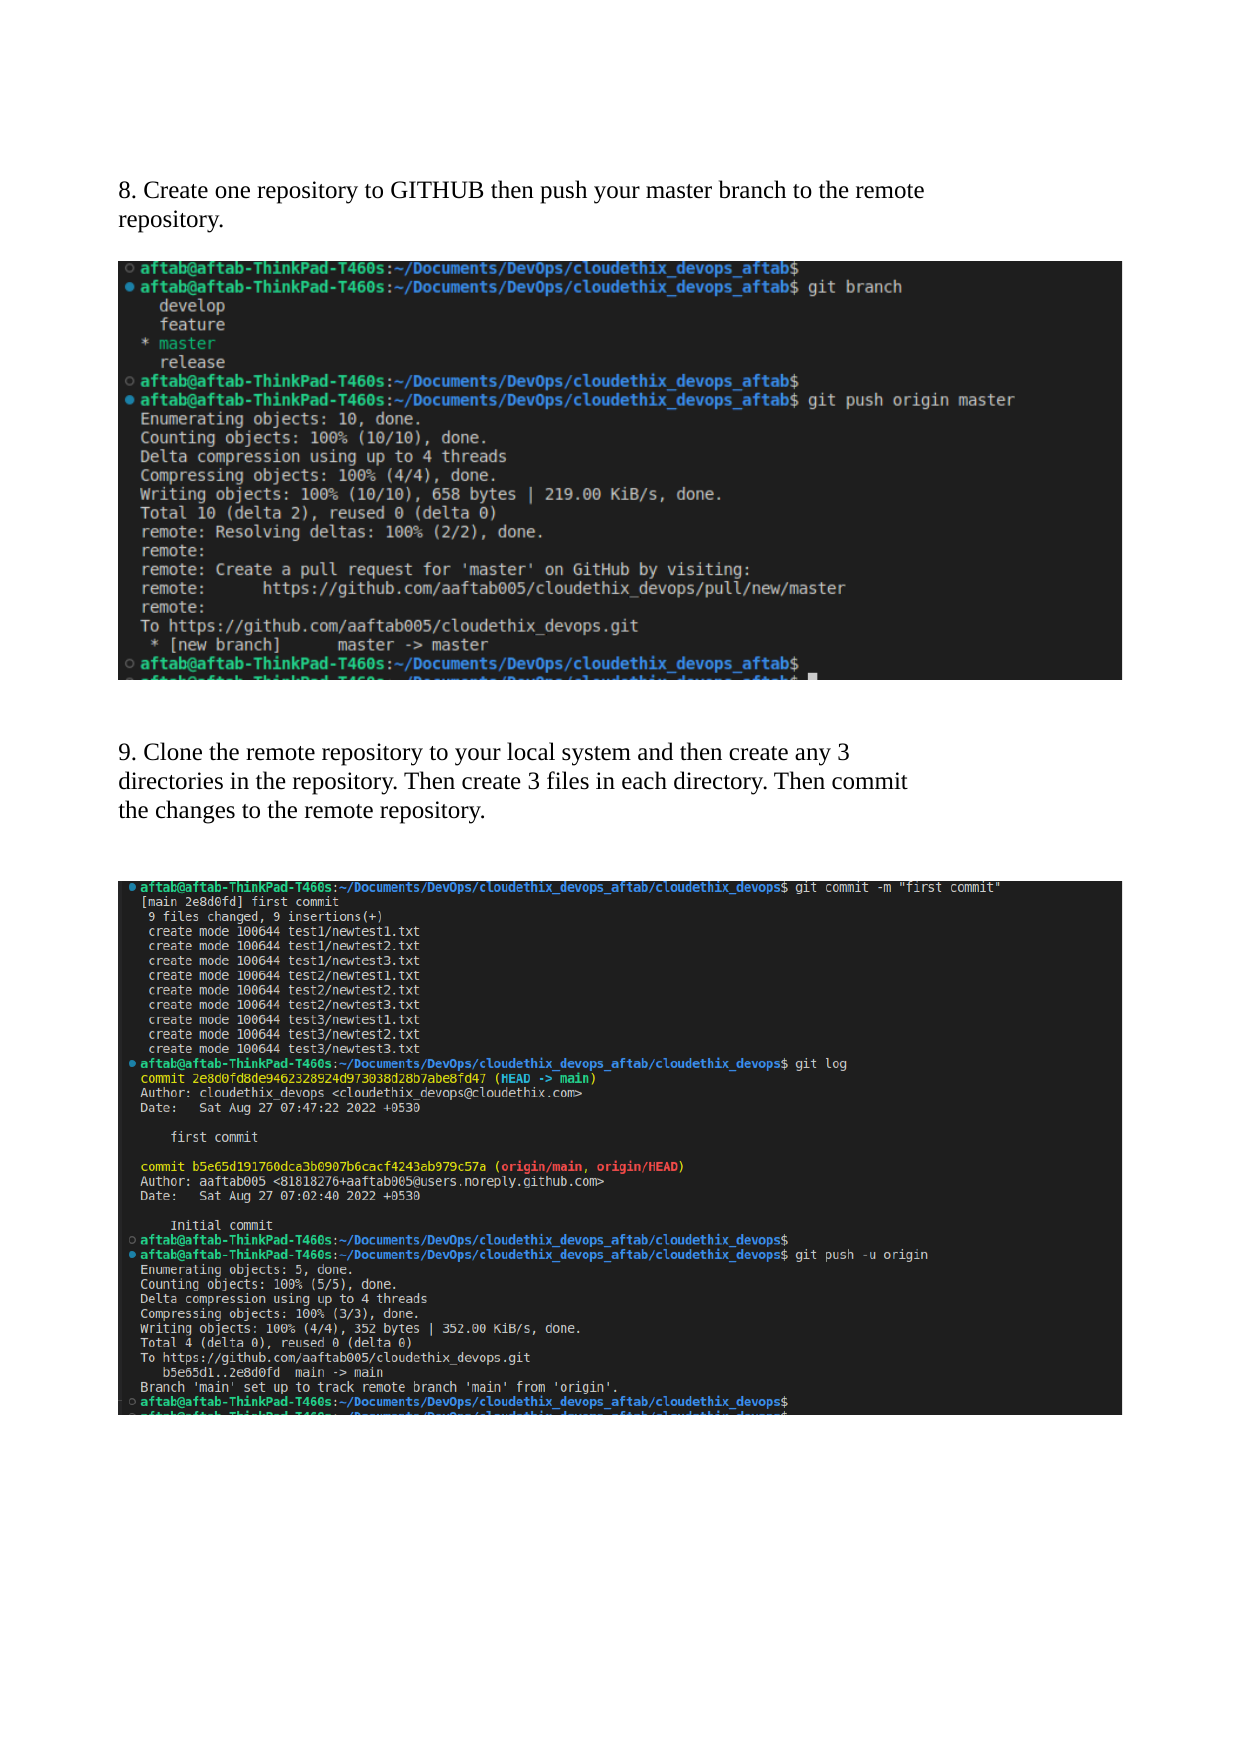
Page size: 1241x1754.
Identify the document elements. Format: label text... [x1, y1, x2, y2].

text repository. [118, 204, 1122, 233]
text directories in the repository. Then create 3 files in each directory. Then commit [118, 766, 1122, 795]
text the changes to the remote repository. [118, 795, 1122, 824]
text 8. Create one repository to GITHUB then push your master branch to the remote [118, 176, 1122, 204]
picture [118, 881, 1123, 1415]
picture [118, 261, 1123, 680]
text 9. Clone the remote repository to your local system and then create any 3 [118, 737, 1122, 766]
